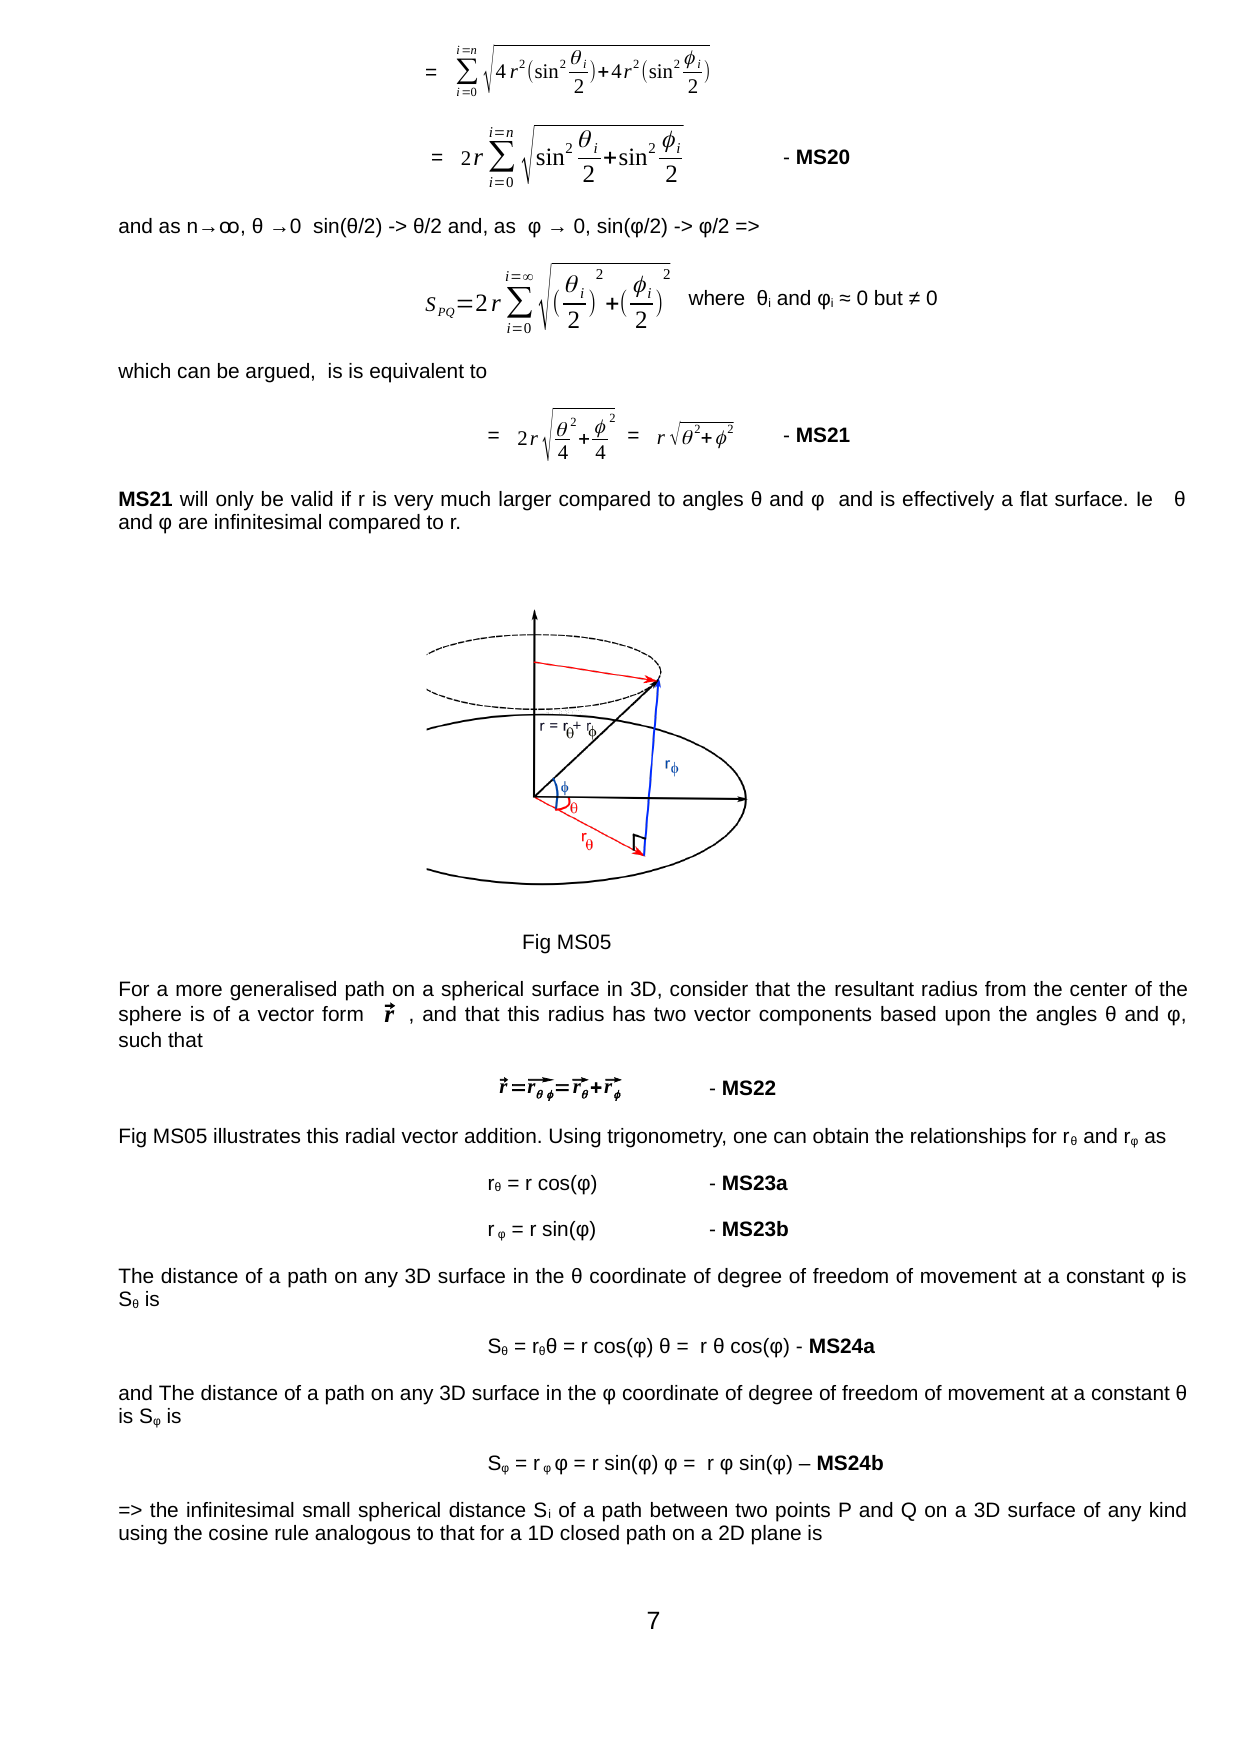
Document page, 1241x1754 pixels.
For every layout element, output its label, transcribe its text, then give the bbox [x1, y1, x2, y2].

text - MS22 [118, 1075, 1188, 1101]
text MS21 will only be valid if r is very much larger compared to angles θ and φ and is effectively a flat surface. Ie θ and φ are infinitesimal compared to r. [118, 487, 1188, 534]
text For a more generalised path on a spherical surface in 3D, consider that the resultant radius from the center of the sphere is of a vector form , and that this radius has two vector components based upon the angles θ and φ, such that [118, 977, 1188, 1051]
picture [426, 585, 781, 907]
text r φ = r sin(φ) - MS23b [118, 1218, 1188, 1241]
text rθ = r cos(φ) - MS23a [118, 1171, 1188, 1194]
text Fig MS05 [118, 604, 1188, 954]
text = = - MS21 [118, 406, 1188, 464]
text = - MS20 [118, 123, 1188, 191]
text = [118, 44, 1188, 100]
text where θi and φi ≈ 0 but ≠ 0 [118, 261, 1188, 336]
text The distance of a path on any 3D surface in the θ coordinate of degree of freedom of movement at a constant φ is Sθ is [118, 1265, 1188, 1311]
text Fig MS05 illustrates this radial vector addition. Using trigonometry, one can obtain the relationships for rθ and rφ as [118, 1124, 1188, 1148]
text which can be argued, is is equivalent to [118, 360, 1188, 383]
text and as n→ꝏ, θ →0 sin(θ/2) -> θ/2 and, as φ → 0, sin(φ/2) -> φ/2 => [118, 214, 1188, 238]
text => the infinitesimal small spherical distance Si of a path between two points P and Q on a 3D surface of any kind using the cosine rule analogous to that for a 1D closed path on a 2D plane is [118, 1498, 1188, 1545]
text Sθ = rθθ = r cos(φ) θ = r θ cos(φ) - MS24a [118, 1335, 1188, 1358]
text Sφ = r φ φ = r sin(φ) φ = r φ sin(φ) – MS24b [118, 1451, 1188, 1475]
text and The distance of a path on any 3D surface in the φ coordinate of degree of freedom of movement at a constant θ is Sφ is [118, 1381, 1188, 1428]
